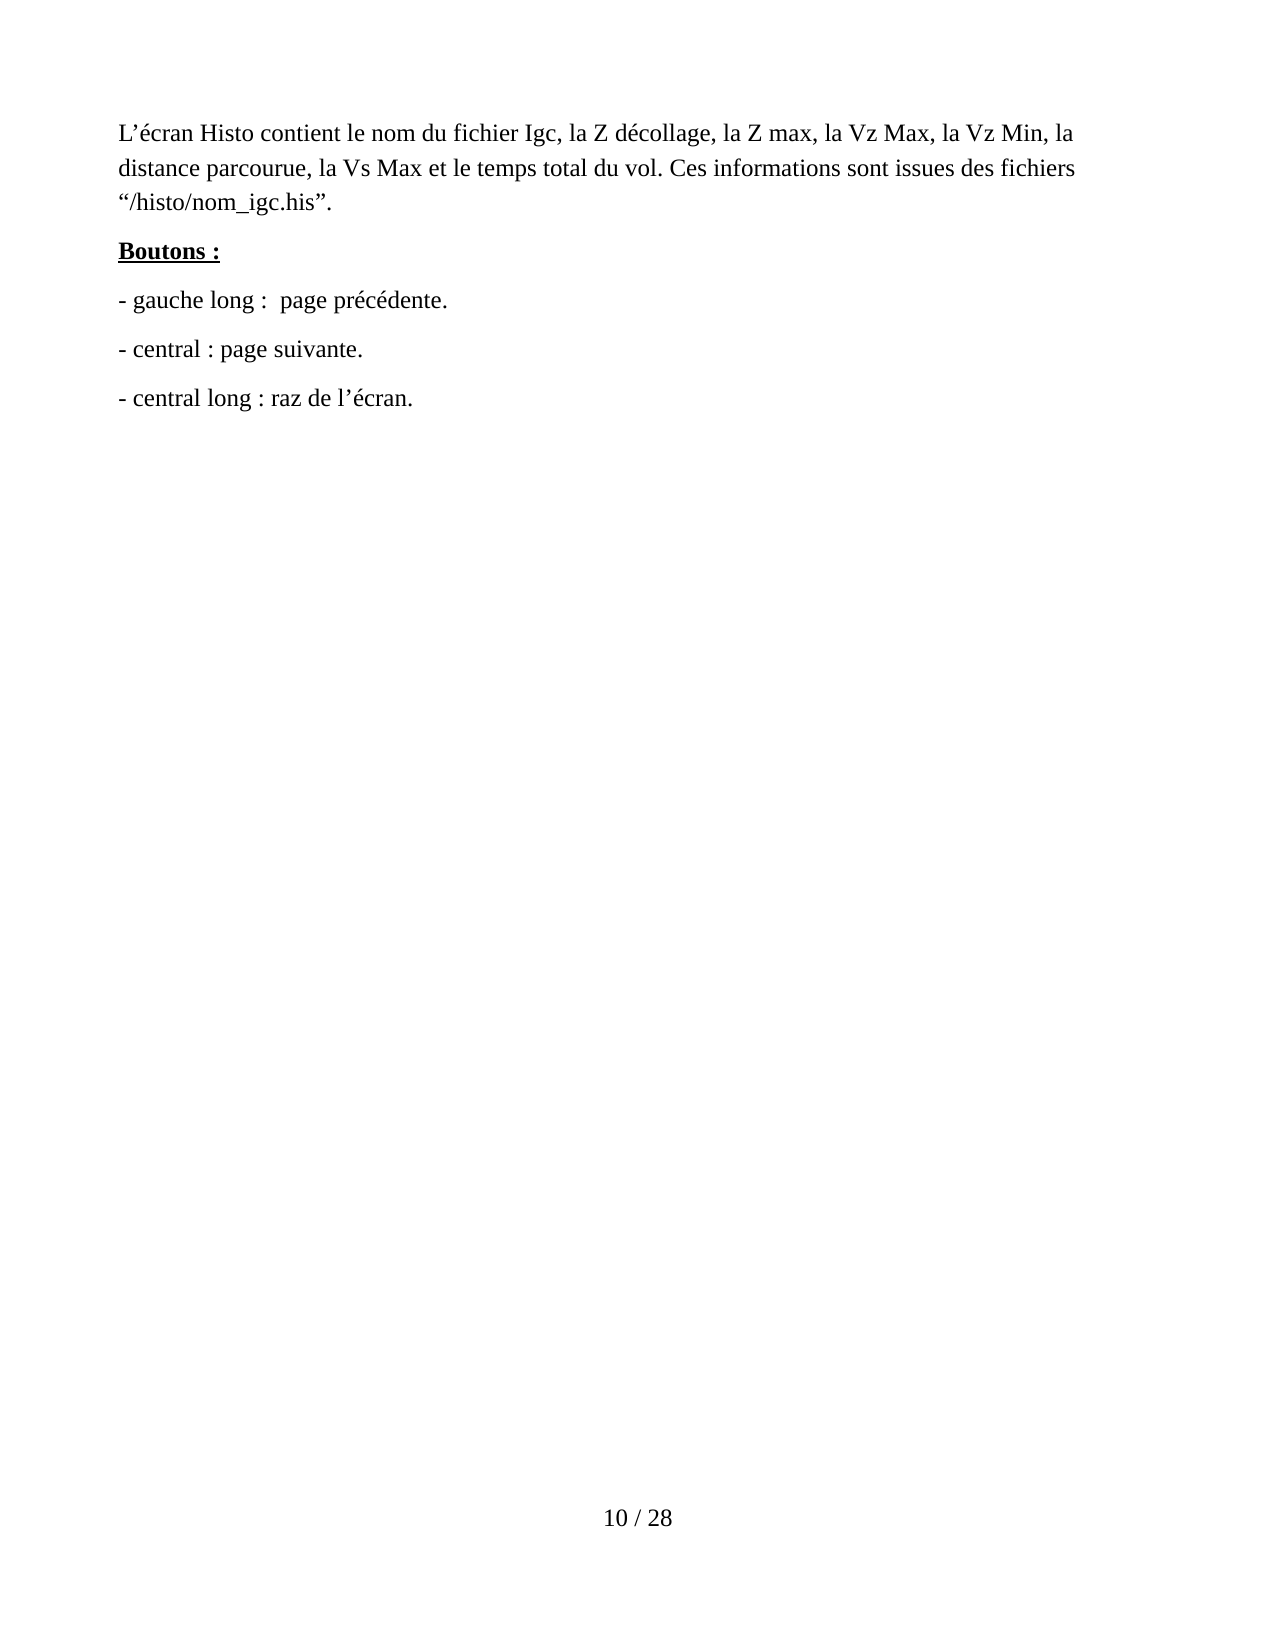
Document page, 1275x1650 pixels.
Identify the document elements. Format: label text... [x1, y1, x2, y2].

text - gauche long : page précédente. [118, 285, 1157, 314]
text - central long : raz de l’écran. [118, 383, 1157, 412]
text - central : page suivante. [118, 334, 1157, 363]
text Boutons : [118, 236, 1157, 265]
text L’écran Histo contient le nom du fichier Igc, la Z décollage, la Z max, la Vz Max, la Vz Min, la distance parcourue, la Vs Max et le temps total du vol. Ces informations sont issues des fichiers “/histo/nom_igc.his”. [118, 118, 1157, 216]
